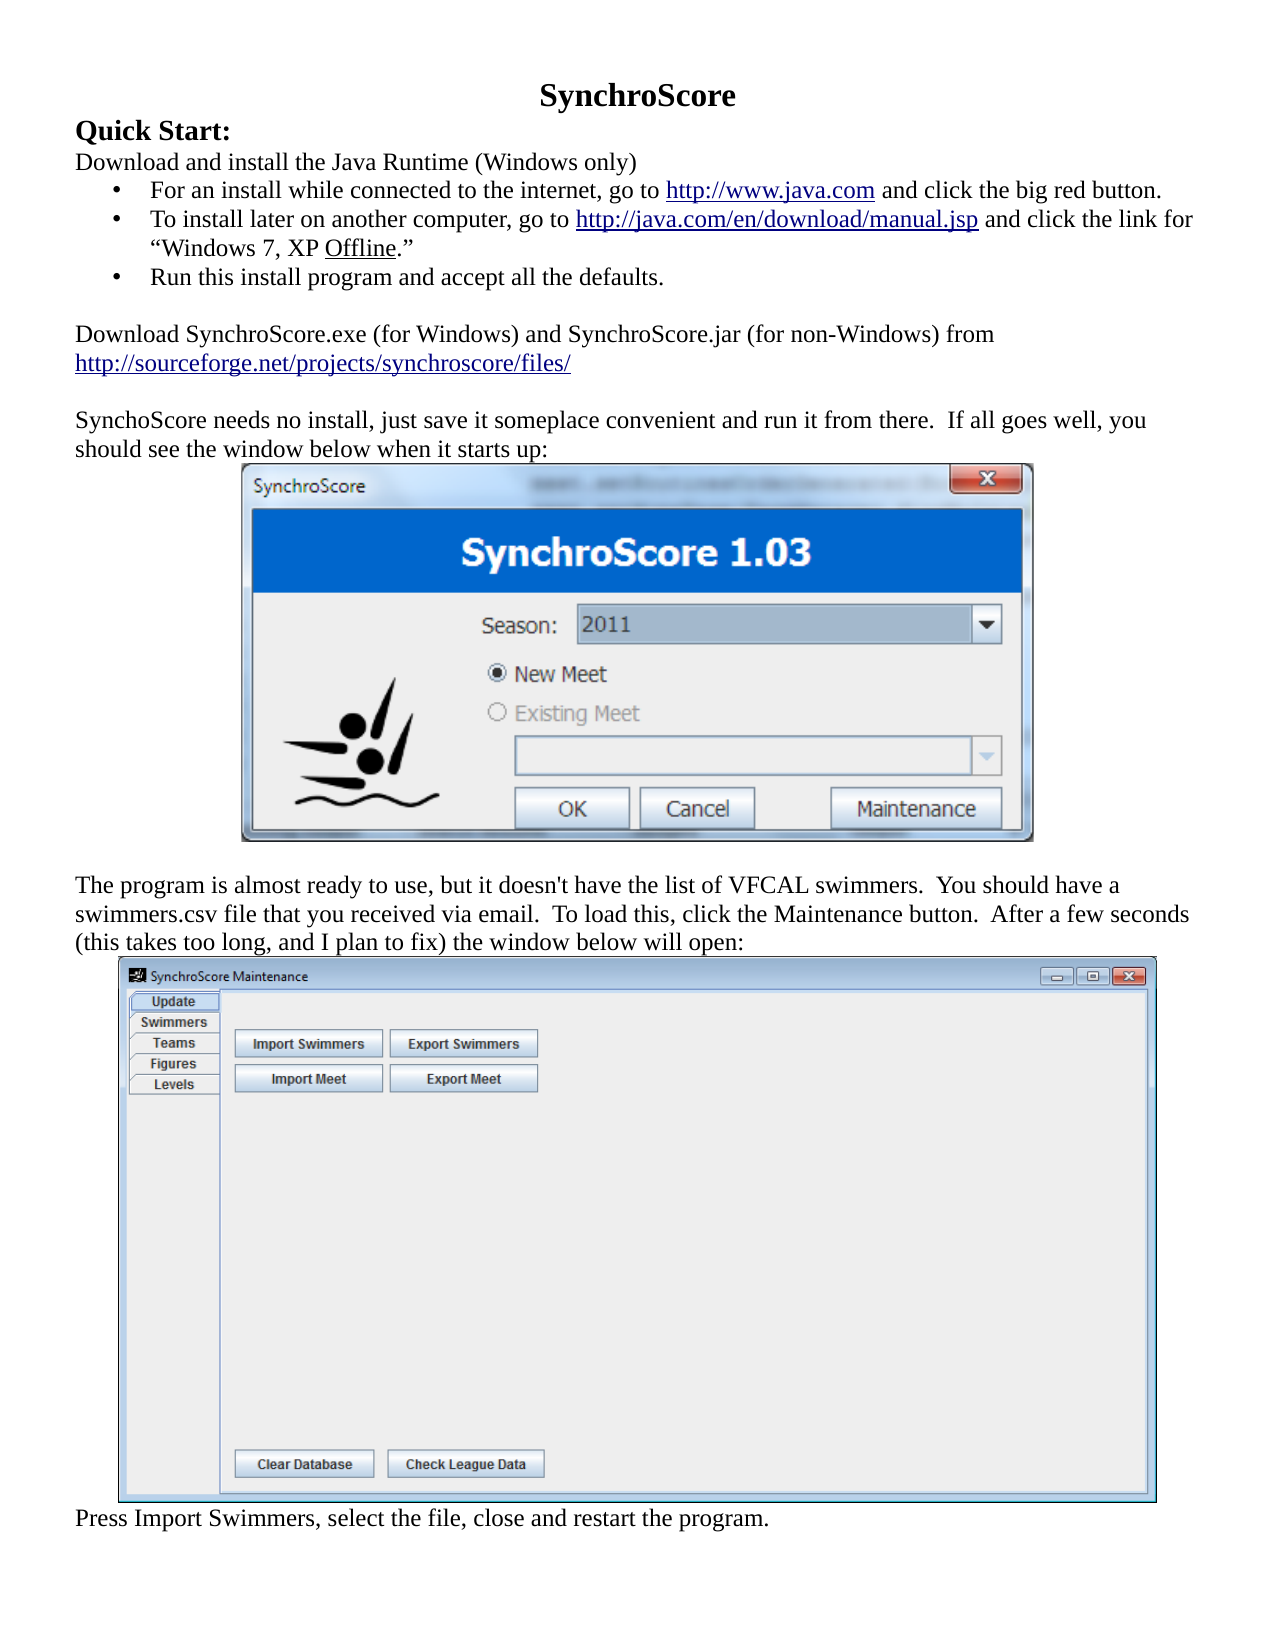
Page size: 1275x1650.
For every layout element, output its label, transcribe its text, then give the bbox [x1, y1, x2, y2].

text Press Import Swimmers, select the file, close and restart the program. [75, 956, 1200, 1532]
picture [118, 956, 1157, 1503]
picture [241, 463, 1034, 842]
text Download and install the Java Runtime (Windows only) [75, 147, 1200, 176]
text Quick Start: [75, 113, 1200, 147]
text Download SynchroScore.exe (for Windows) and SynchroScore.jar (for non-Windows) from http://sourceforge.net/projects/synchroscore/files/ [75, 319, 1200, 377]
list To install later on another computer, go to http://java.com/en/download/manual.jsp and click the link for “Windows 7, XP Offline.” [112, 204, 1200, 262]
list Run this install program and accept all the defaults. [112, 262, 1200, 291]
text SynchroScore [75, 75, 1200, 113]
text The program is almost ready to use, but it doesn't have the list of VFCAL swimmers. You should have a swimmers.csv file that you received via email. To load this, click the Maintenance button. After a few seconds (this takes too long, and I plan to fix) the window below will open: [75, 870, 1200, 956]
list For an install while connected to the internet, go to http://www.java.com and click the big red button. [112, 176, 1200, 204]
text SynchoScore needs no install, just save it someplace convenient and run it from there. If all goes well, you should see the window below when it starts up: [75, 406, 1200, 463]
